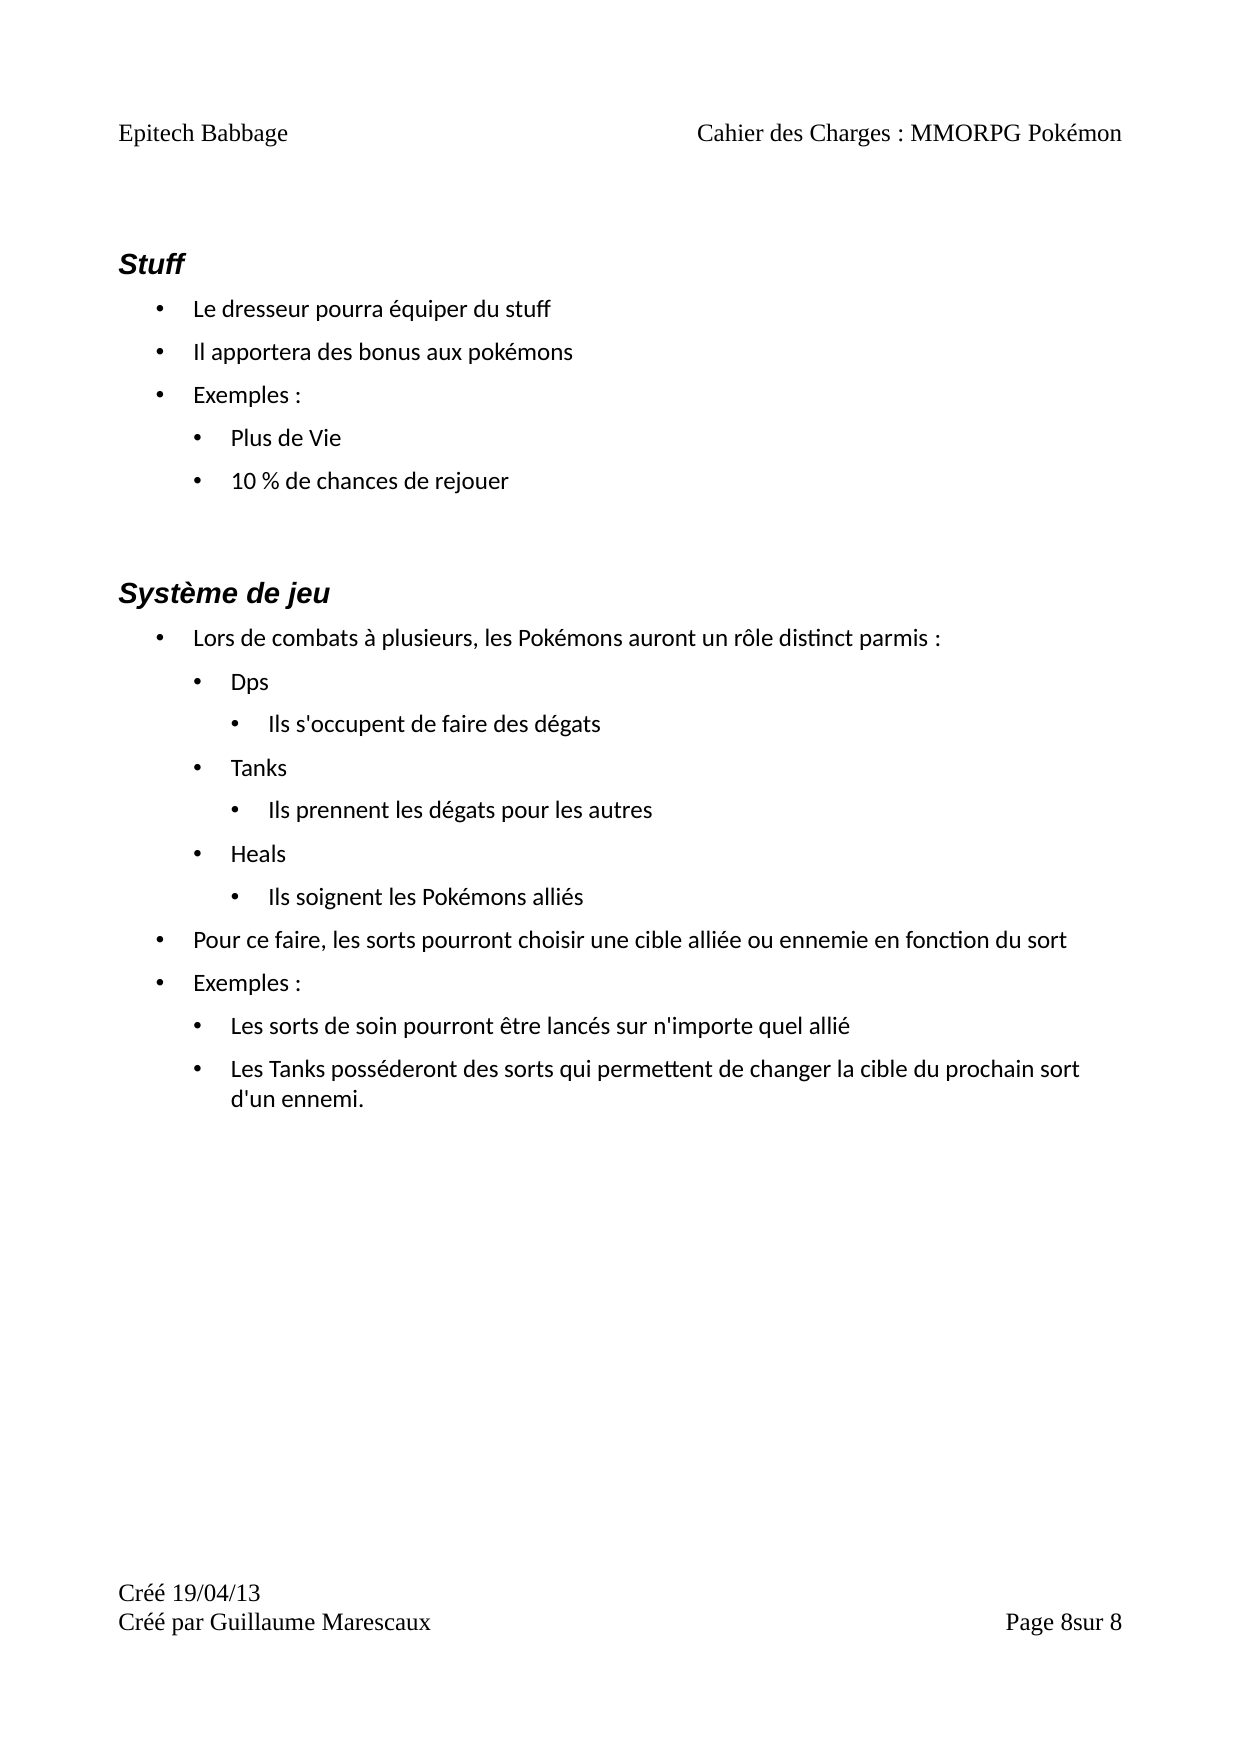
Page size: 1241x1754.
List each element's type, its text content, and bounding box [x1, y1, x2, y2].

list Dps [193, 666, 1122, 696]
list Lors de combats à plusieurs, les Pokémons auront un rôle distinct parmis : [156, 623, 1122, 653]
list Heals [193, 838, 1122, 868]
list Les sorts de soin pourront être lancés sur n'importe quel allié [193, 1010, 1122, 1040]
list Il apportera des bonus aux pokémons [156, 336, 1122, 367]
list Ils soignent les Pokémons alliés [231, 881, 1122, 911]
list Ils prennent les dégats pour les autres [231, 795, 1122, 825]
list Plus de Vie [193, 422, 1122, 453]
list Ils s'occupent de faire des dégats [231, 709, 1122, 739]
list Pour ce faire, les sorts pourront choisir une cible alliée ou ennemie en fonction du sort [156, 924, 1122, 954]
subtitle Stuff [118, 247, 1122, 281]
list Exemples : [156, 967, 1122, 997]
list Le dresseur pourra équiper du stuff [156, 293, 1122, 324]
subtitle Système de jeu [118, 577, 1122, 610]
list Exemples : [156, 379, 1122, 410]
list Les Tanks posséderont des sorts qui permettent de changer la cible du prochain sort d'un ennemi. [193, 1053, 1122, 1114]
list Tanks [193, 752, 1122, 782]
list 10 % de chances de rejouer [193, 466, 1122, 496]
